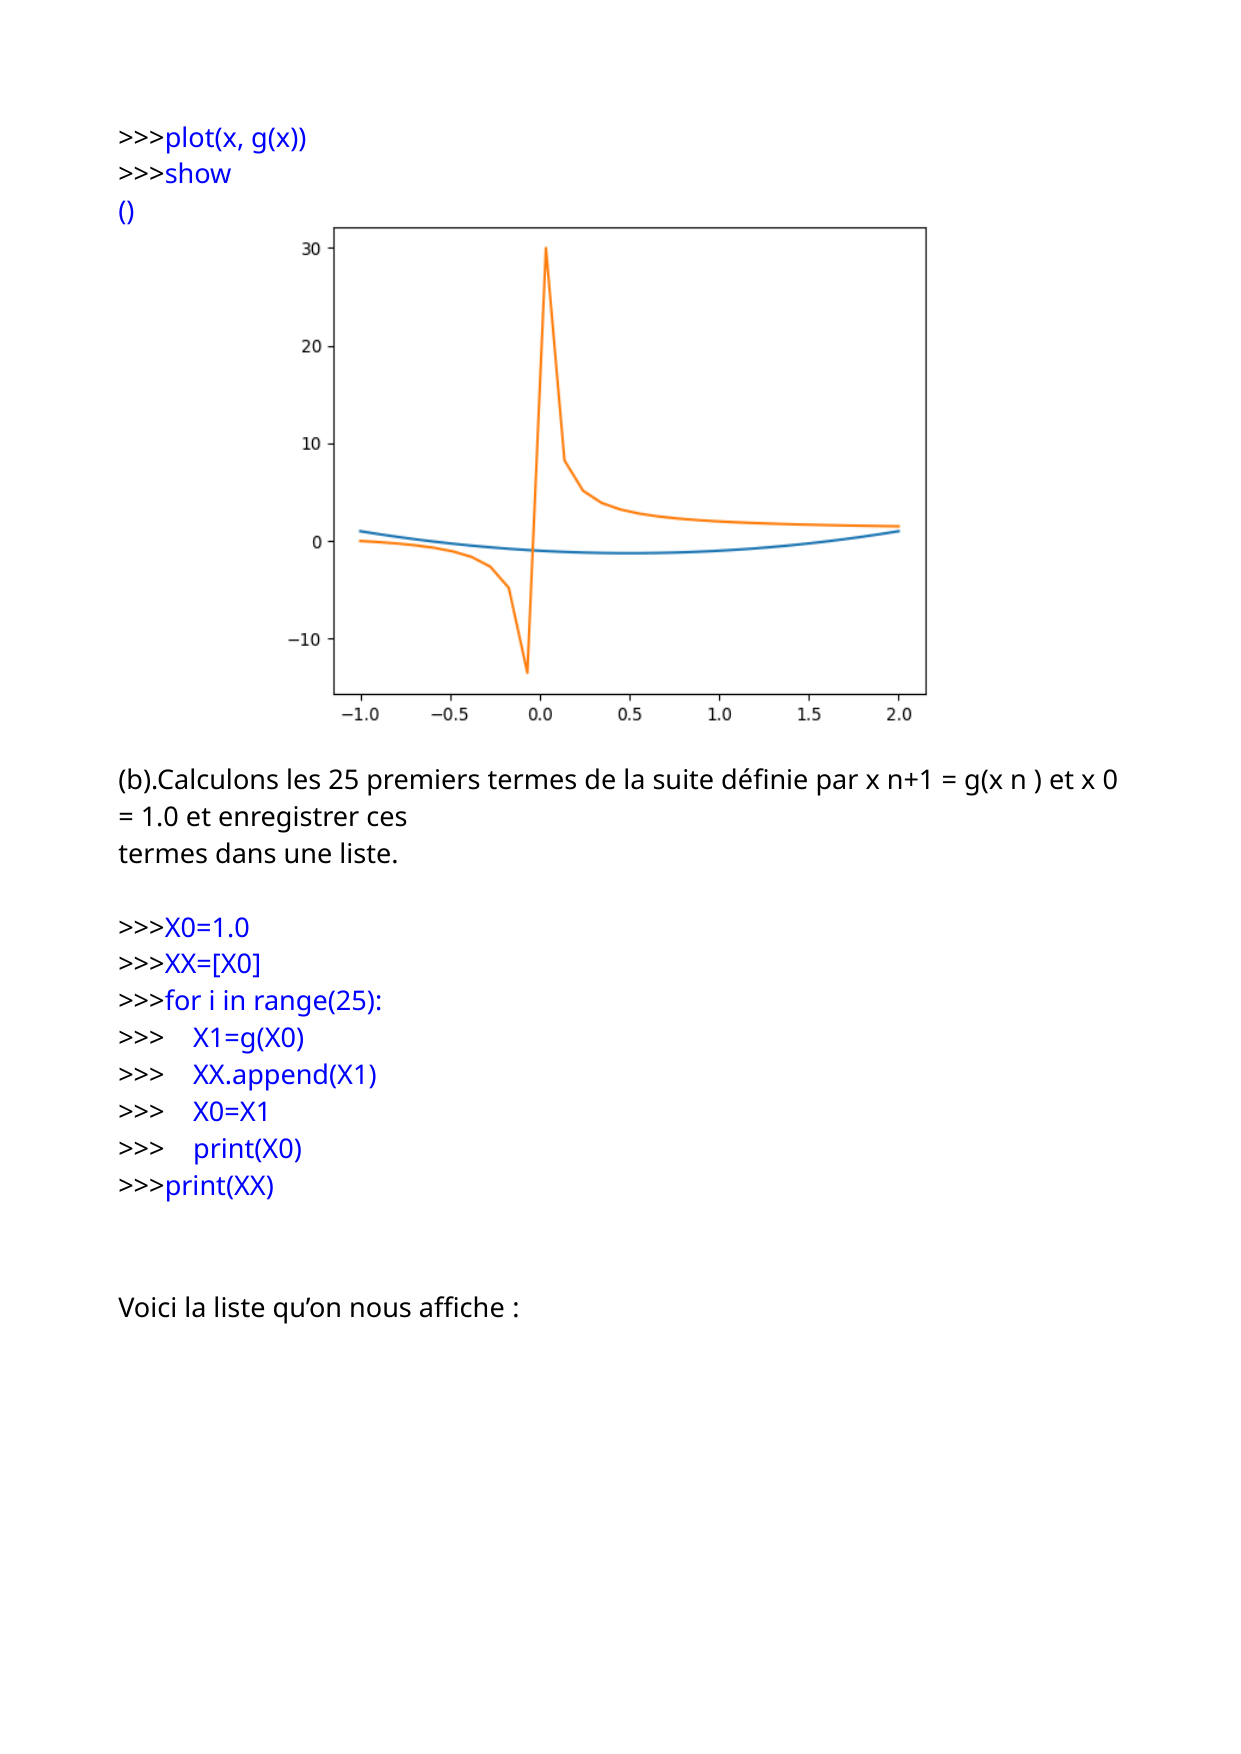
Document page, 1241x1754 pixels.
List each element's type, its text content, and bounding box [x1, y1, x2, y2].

text >>> X1=g(X0) [118, 1019, 1122, 1056]
text >>> X0=X1 [118, 1092, 1122, 1129]
text >>> XX.append(X1) [118, 1056, 1122, 1092]
picture [238, 155, 1002, 761]
text >>>XX=[X0] [118, 945, 1122, 982]
text >>>X0=1.0 [118, 908, 1122, 945]
text termes dans une liste. [118, 834, 1122, 871]
text Voici la liste qu’on nous affiche : [118, 1288, 1122, 1325]
text [1002, 155, 1122, 229]
text >>>for i in range(25): [118, 982, 1122, 1019]
text >>>plot(x, g(x)) [118, 118, 1122, 155]
text >>>print(XX) [118, 1166, 1122, 1203]
text (b).Calculons les 25 premiers termes de la suite définie par x n+1 = g(x n ) et x 0 = 1.0 et enregistrer ces [118, 612, 1122, 834]
text >>> print(X0) [118, 1129, 1122, 1166]
text >>>show() [118, 155, 238, 229]
